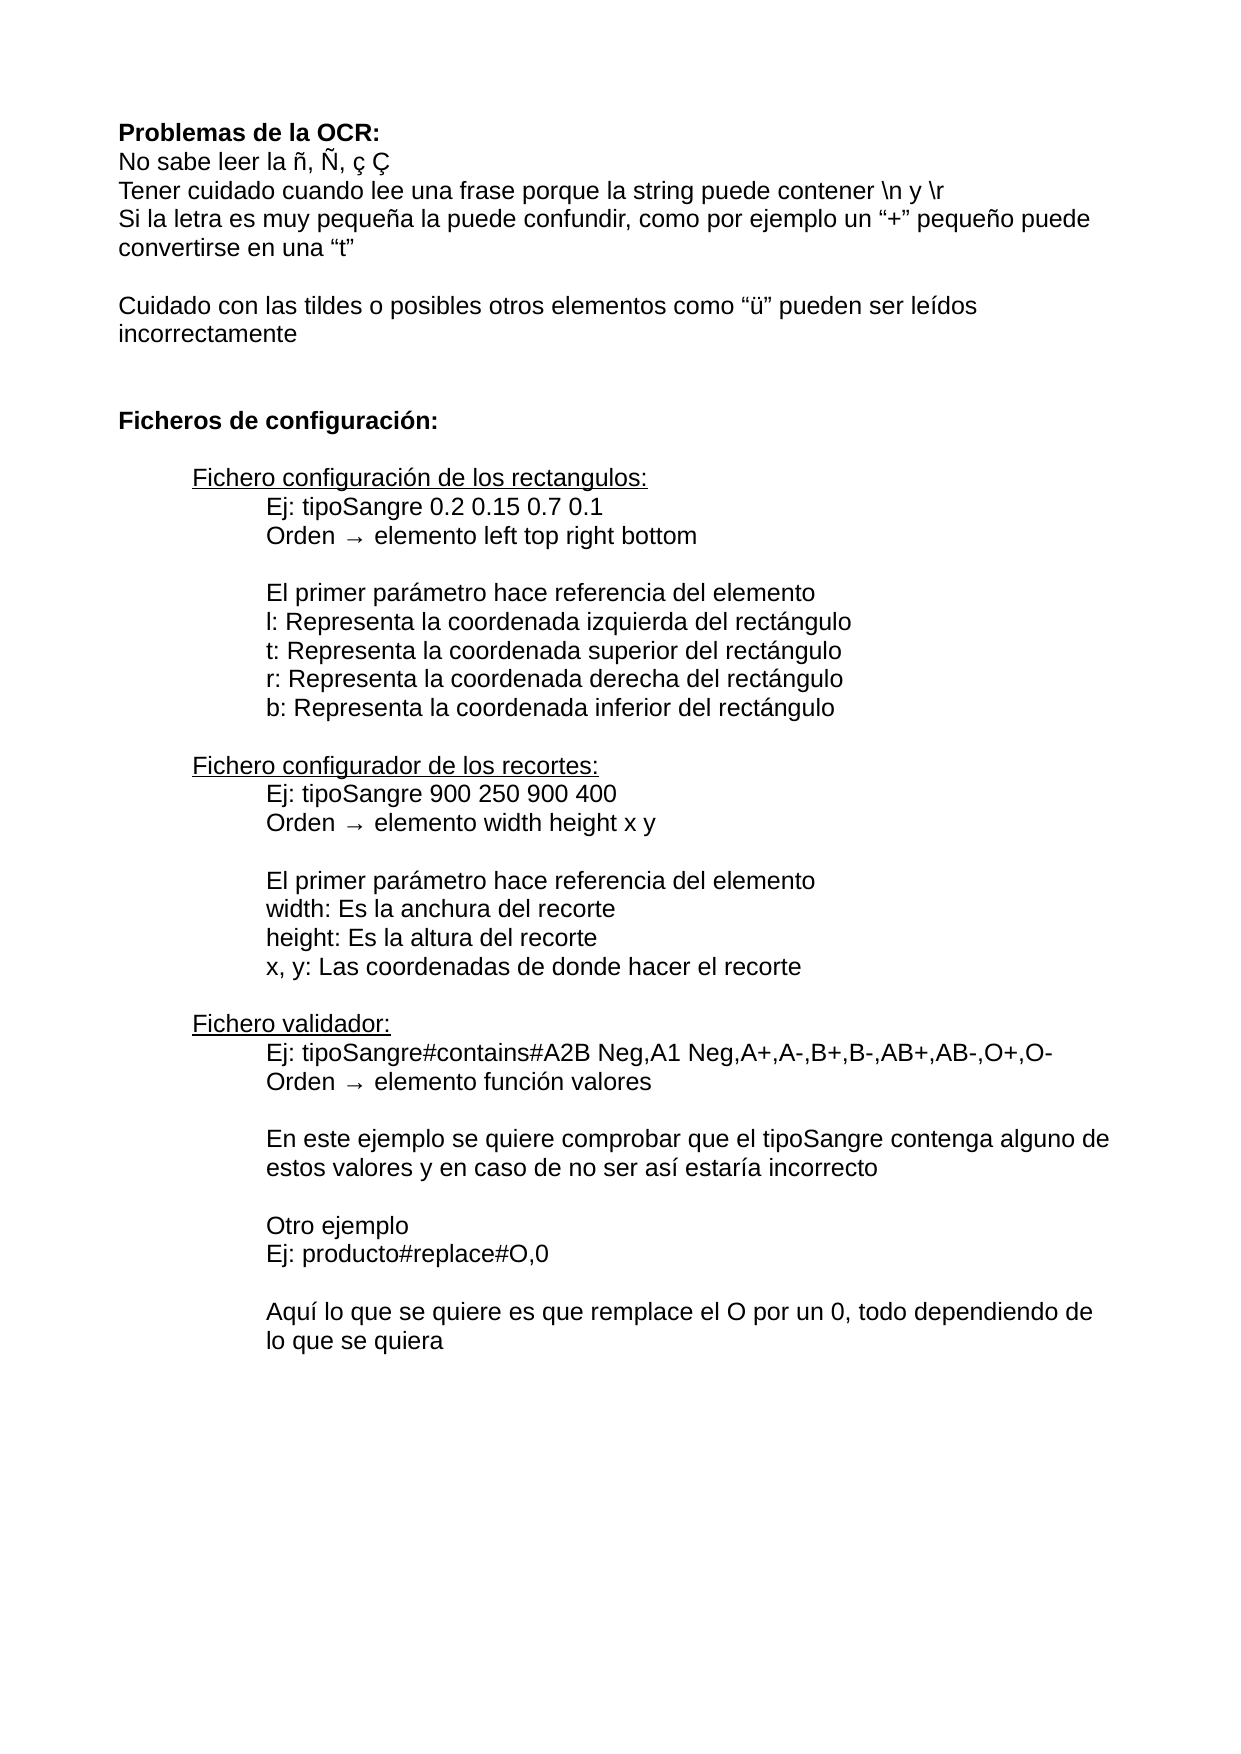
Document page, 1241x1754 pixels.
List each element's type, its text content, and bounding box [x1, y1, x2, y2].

text height: Es la altura del recorte [118, 923, 1122, 952]
text El primer parámetro hace referencia del elemento [118, 578, 1122, 607]
text No sabe leer la ñ, Ñ, ç Ç [118, 147, 1122, 176]
text t: Representa la coordenada superior del rectángulo [118, 636, 1122, 664]
text Fichero configurador de los recortes: [118, 751, 1122, 779]
text Orden → elemento left top right bottom [118, 521, 1122, 549]
text Problemas de la OCR: [118, 118, 1122, 147]
text Fichero configuración de los rectangulos: [118, 463, 1122, 492]
text Ficheros de configuración: [118, 406, 1122, 434]
text Tener cuidado cuando lee una frase porque la string puede contener \n y \r [118, 176, 1122, 204]
text El primer parámetro hace referencia del elemento [118, 866, 1122, 894]
text En este ejemplo se quiere comprobar que el tipoSangre contenga alguno de estos valores y en caso de no ser así estaría incorrecto [118, 1124, 1122, 1182]
text width: Es la anchura del recorte [118, 894, 1122, 923]
text Aquí lo que se quiere es que remplace el O por un 0, todo dependiendo de lo que se quiera [118, 1297, 1122, 1354]
text Otro ejemplo [118, 1211, 1122, 1239]
text r: Representa la coordenada derecha del rectángulo [118, 664, 1122, 693]
text Cuidado con las tildes o posibles otros elementos como “ü” pueden ser leídos incorrectamente [118, 291, 1122, 348]
text Orden → elemento width height x y [118, 808, 1122, 837]
text Ej: producto#replace#O,0 [118, 1239, 1122, 1268]
text Ej: tipoSangre#contains#A2B Neg,A1 Neg,A+,A-,B+,B-,AB+,AB-,O+,O- [118, 1038, 1122, 1067]
text Si la letra es muy pequeña la puede confundir, como por ejemplo un “+” pequeño puede convertirse en una “t” [118, 204, 1122, 262]
text x, y: Las coordenadas de donde hacer el recorte [118, 952, 1122, 981]
text Orden → elemento función valores [118, 1067, 1122, 1096]
text Fichero validador: [118, 1009, 1122, 1038]
text Ej: tipoSangre 0.2 0.15 0.7 0.1 [118, 492, 1122, 521]
text l: Representa la coordenada izquierda del rectángulo [118, 607, 1122, 636]
text b: Representa la coordenada inferior del rectángulo [118, 693, 1122, 722]
text Ej: tipoSangre 900 250 900 400 [118, 779, 1122, 808]
